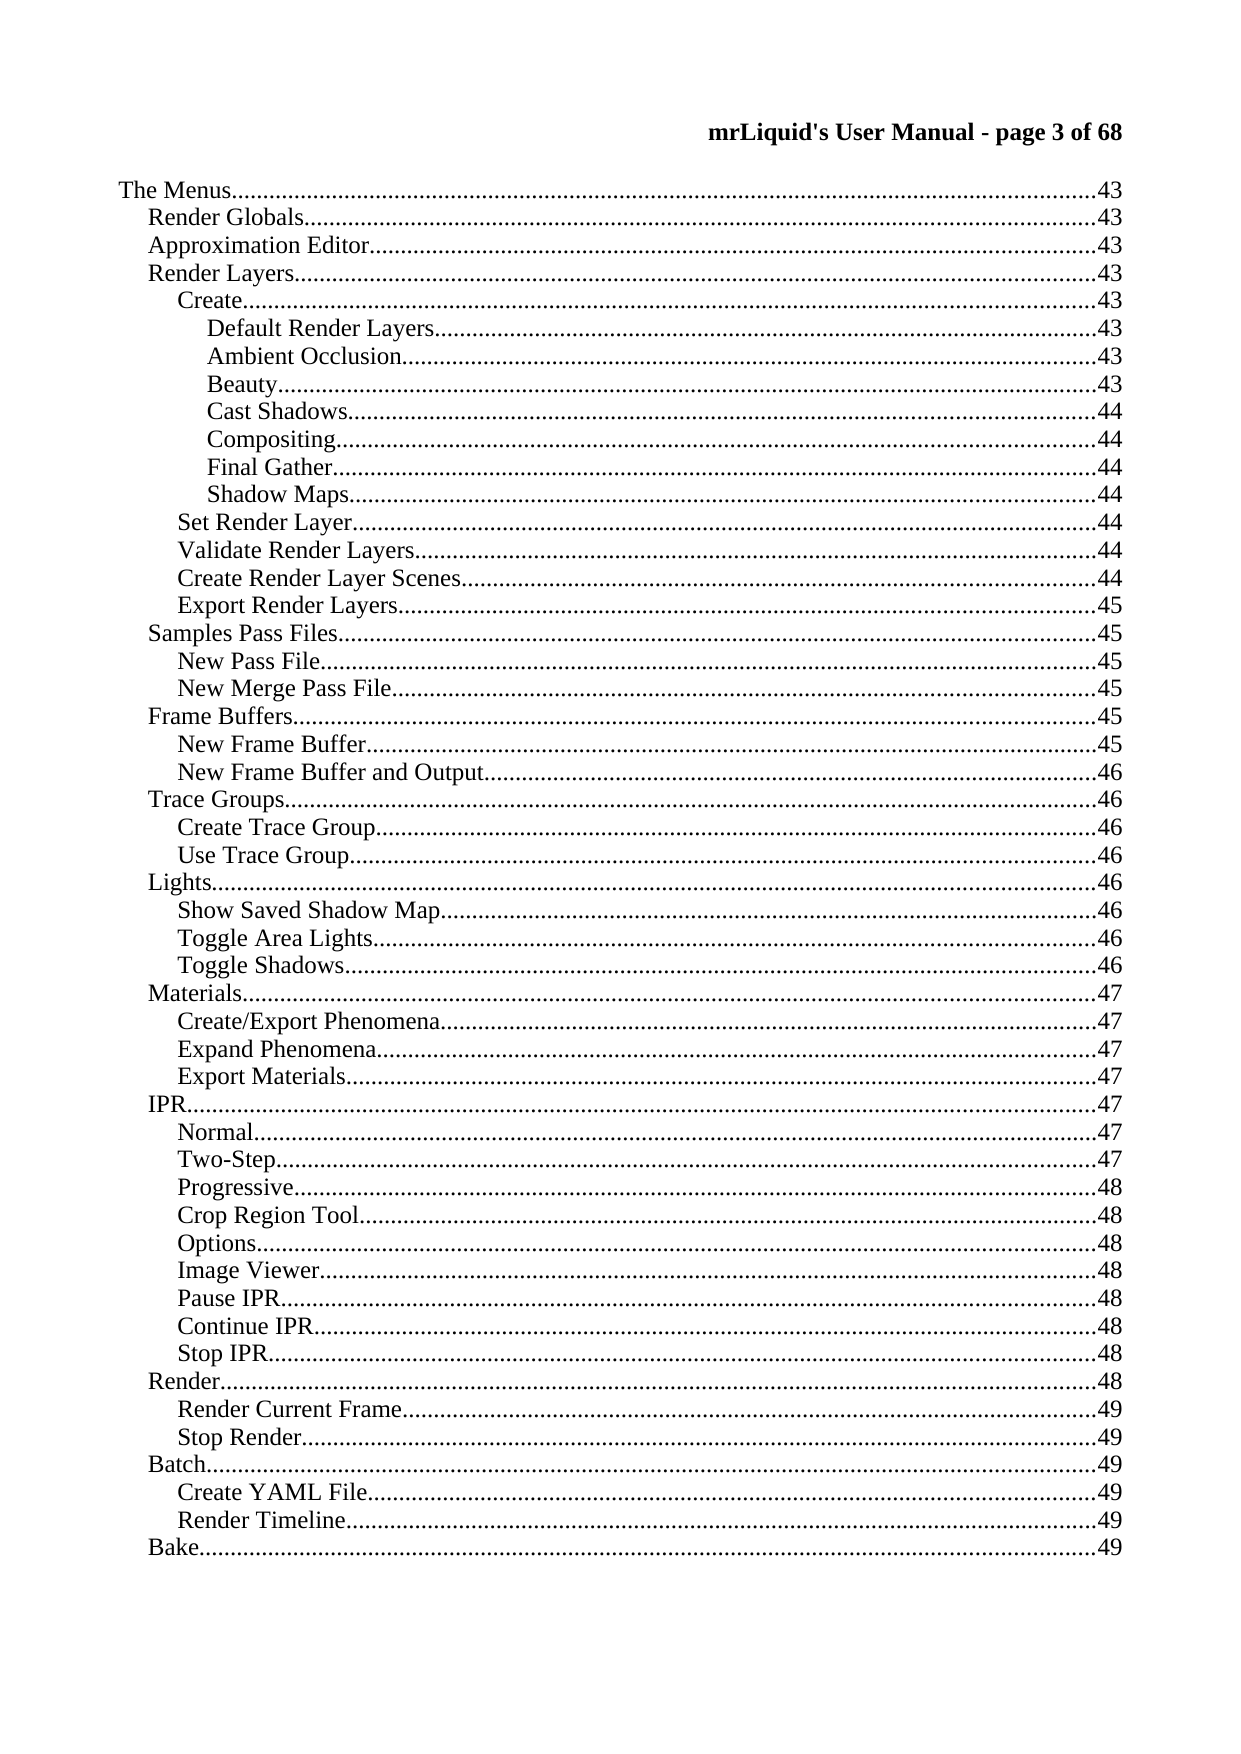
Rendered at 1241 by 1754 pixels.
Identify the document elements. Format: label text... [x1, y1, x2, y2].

text Set Render Layer 44 [177, 508, 1122, 536]
text Create/Export Phenomena 47 [177, 1007, 1122, 1035]
text Samples Pass Files 45 [148, 619, 1122, 647]
text Options 48 [177, 1229, 1122, 1256]
text Compositing 44 [207, 425, 1122, 453]
text Crop Region Tool 48 [177, 1201, 1122, 1229]
text Batch 49 [148, 1450, 1122, 1478]
text Continue IPR 48 [177, 1312, 1122, 1339]
text New Pass File 45 [177, 647, 1122, 674]
text Stop IPR 48 [177, 1339, 1122, 1367]
text Default Render Layers 43 [207, 314, 1122, 342]
text Approximation Editor 43 [148, 231, 1122, 259]
text Render 48 [148, 1367, 1122, 1395]
text Ambient Occlusion 43 [207, 342, 1122, 370]
text Bake 49 [148, 1533, 1122, 1561]
text Render Current Frame 49 [177, 1395, 1122, 1423]
text Render Layers 43 [148, 259, 1122, 287]
text Materials 47 [148, 979, 1122, 1007]
text Create YAML File 49 [177, 1478, 1122, 1506]
text Lights 46 [148, 868, 1122, 896]
text Progressive 48 [177, 1173, 1122, 1201]
text Shadow Maps 44 [207, 481, 1122, 508]
text Export Materials 47 [177, 1062, 1122, 1090]
text Toggle Area Lights 46 [177, 924, 1122, 952]
text Trace Groups 46 [148, 785, 1122, 813]
text Final Gather 44 [207, 453, 1122, 481]
text Beauty 43 [207, 370, 1122, 397]
text New Frame Buffer 45 [177, 730, 1122, 758]
text Show Saved Shadow Map 46 [177, 896, 1122, 924]
text Normal 47 [177, 1118, 1122, 1146]
text Use Trace Group 46 [177, 841, 1122, 868]
text Stop Render 49 [177, 1423, 1122, 1450]
text Toggle Shadows 46 [177, 952, 1122, 979]
text Validate Render Layers 44 [177, 536, 1122, 564]
text Create Render Layer Scenes 44 [177, 564, 1122, 591]
text Render Timeline 49 [177, 1506, 1122, 1533]
text New Frame Buffer and Output 46 [177, 758, 1122, 785]
text Create Trace Group 46 [177, 813, 1122, 841]
text The Menus 43 [118, 176, 1122, 203]
text Expand Phenomena 47 [177, 1035, 1122, 1062]
text Render Globals 43 [148, 203, 1122, 231]
text Pause IPR 48 [177, 1284, 1122, 1312]
text Cast Shadows 44 [207, 397, 1122, 425]
text New Merge Pass File 45 [177, 674, 1122, 702]
text IPR 47 [148, 1090, 1122, 1118]
text Export Render Layers 45 [177, 591, 1122, 619]
text Frame Buffers 45 [148, 702, 1122, 730]
text Two-Step 47 [177, 1146, 1122, 1173]
text Image Viewer 48 [177, 1256, 1122, 1284]
text Create 43 [177, 287, 1122, 314]
